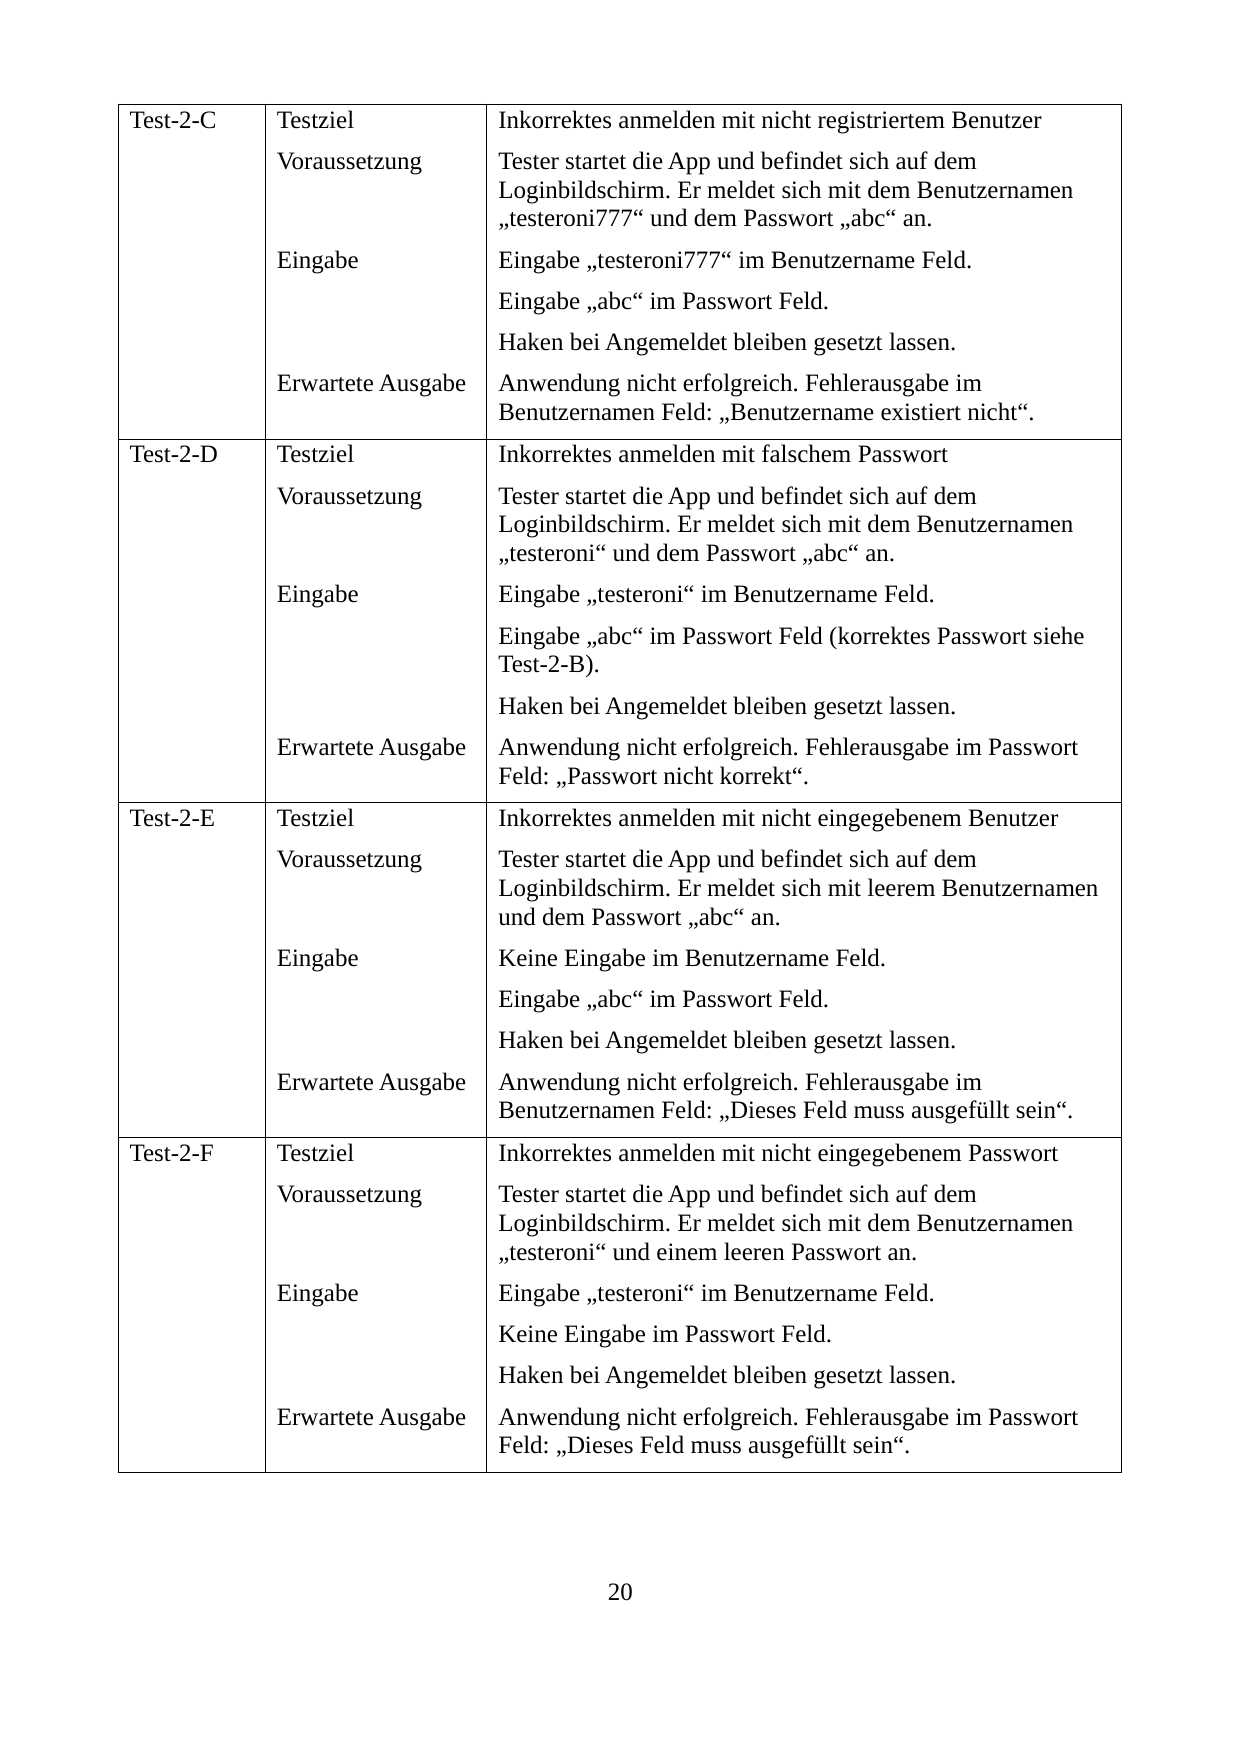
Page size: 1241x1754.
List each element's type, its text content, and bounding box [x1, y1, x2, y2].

table_cell [119, 369, 265, 438]
table_cell Testziel [266, 1138, 486, 1179]
table_cell Anwendung nicht erfolgreich. Fehlerausgabe im Passwort Feld: „Passwort nicht korrekt“. [487, 732, 1121, 802]
table_cell Anwendung nicht erfolgreich. Fehlerausgabe im Benutzernamen Feld: „Benutzername existiert nicht“. [487, 369, 1121, 438]
table_cell Voraussetzung [266, 481, 486, 579]
table_header Inkorrektes anmelden mit nicht registriertem Benutzer [487, 105, 1121, 146]
table_cell Eingabe „testeroni“ im Benutzername Feld. Eingabe „abc“ im Passwort Feld (korrektes Passwort siehe Test-2-B). Haken bei Angemeldet bleiben gesetzt lassen. [487, 580, 1121, 732]
table_cell Eingabe [266, 580, 486, 732]
table_cell Eingabe „testeroni777“ im Benutzername Feld. Eingabe „abc“ im Passwort Feld. Haken bei Angemeldet bleiben gesetzt lassen. [487, 245, 1121, 368]
table_cell Eingabe [266, 943, 486, 1067]
table_cell Tester startet die App und befindet sich auf dem Loginbildschirm. Er meldet sich mit dem Benutzernamen „testeroni“ und dem Passwort „abc“ an. [487, 481, 1121, 579]
table_cell [119, 732, 265, 802]
table_cell [119, 1179, 265, 1278]
table_header Testziel [266, 105, 486, 146]
table_cell Keine Eingabe im Benutzername Feld. Eingabe „abc“ im Passwort Feld. Haken bei Angemeldet bleiben gesetzt lassen. [487, 943, 1121, 1067]
table_cell Erwartete Ausgabe [266, 732, 486, 802]
table_cell Voraussetzung [266, 844, 486, 943]
table_cell Tester startet die App und befindet sich auf dem Loginbildschirm. Er meldet sich mit leerem Benutzernamen und dem Passwort „abc“ an. [487, 844, 1121, 943]
table_cell Test-2-F [119, 1138, 265, 1179]
table_cell [119, 943, 265, 1067]
table_cell Inkorrektes anmelden mit falschem Passwort [487, 440, 1121, 481]
table_cell [119, 844, 265, 943]
table_cell Eingabe „testeroni“ im Benutzername Feld. Keine Eingabe im Passwort Feld. Haken bei Angemeldet bleiben gesetzt lassen. [487, 1278, 1121, 1402]
table_cell Testziel [266, 803, 486, 844]
table_cell Voraussetzung [266, 1179, 486, 1278]
table_cell [119, 481, 265, 579]
table_cell Inkorrektes anmelden mit nicht eingegebenem Benutzer [487, 803, 1121, 844]
table_cell Testziel [266, 440, 486, 481]
table_cell Inkorrektes anmelden mit nicht eingegebenem Passwort [487, 1138, 1121, 1179]
table_cell Voraussetzung [266, 146, 486, 245]
table_cell [119, 1402, 265, 1472]
table_cell Test-2-D [119, 440, 265, 481]
table_cell Tester startet die App und befindet sich auf dem Loginbildschirm. Er meldet sich mit dem Benutzernamen „testeroni“ und einem leeren Passwort an. [487, 1179, 1121, 1278]
table_cell Tester startet die App und befindet sich auf dem Loginbildschirm. Er meldet sich mit dem Benutzernamen „testeroni777“ und dem Passwort „abc“ an. [487, 146, 1121, 245]
table_cell Erwartete Ausgabe [266, 369, 486, 438]
table_cell Anwendung nicht erfolgreich. Fehlerausgabe im Benutzernamen Feld: „Dieses Feld muss ausgefüllt sein“. [487, 1067, 1121, 1137]
table_cell [119, 580, 265, 732]
table_cell Eingabe [266, 245, 486, 368]
table_cell [119, 1067, 265, 1137]
table_cell Erwartete Ausgabe [266, 1402, 486, 1472]
table_cell [119, 1278, 265, 1402]
table_header Test-2-C [119, 105, 265, 146]
table_cell [119, 245, 265, 368]
table_cell Test-2-E [119, 803, 265, 844]
table_cell Eingabe [266, 1278, 486, 1402]
table_cell Erwartete Ausgabe [266, 1067, 486, 1137]
table_cell [119, 146, 265, 245]
table_cell Anwendung nicht erfolgreich. Fehlerausgabe im Passwort Feld: „Dieses Feld muss ausgefüllt sein“. [487, 1402, 1121, 1472]
